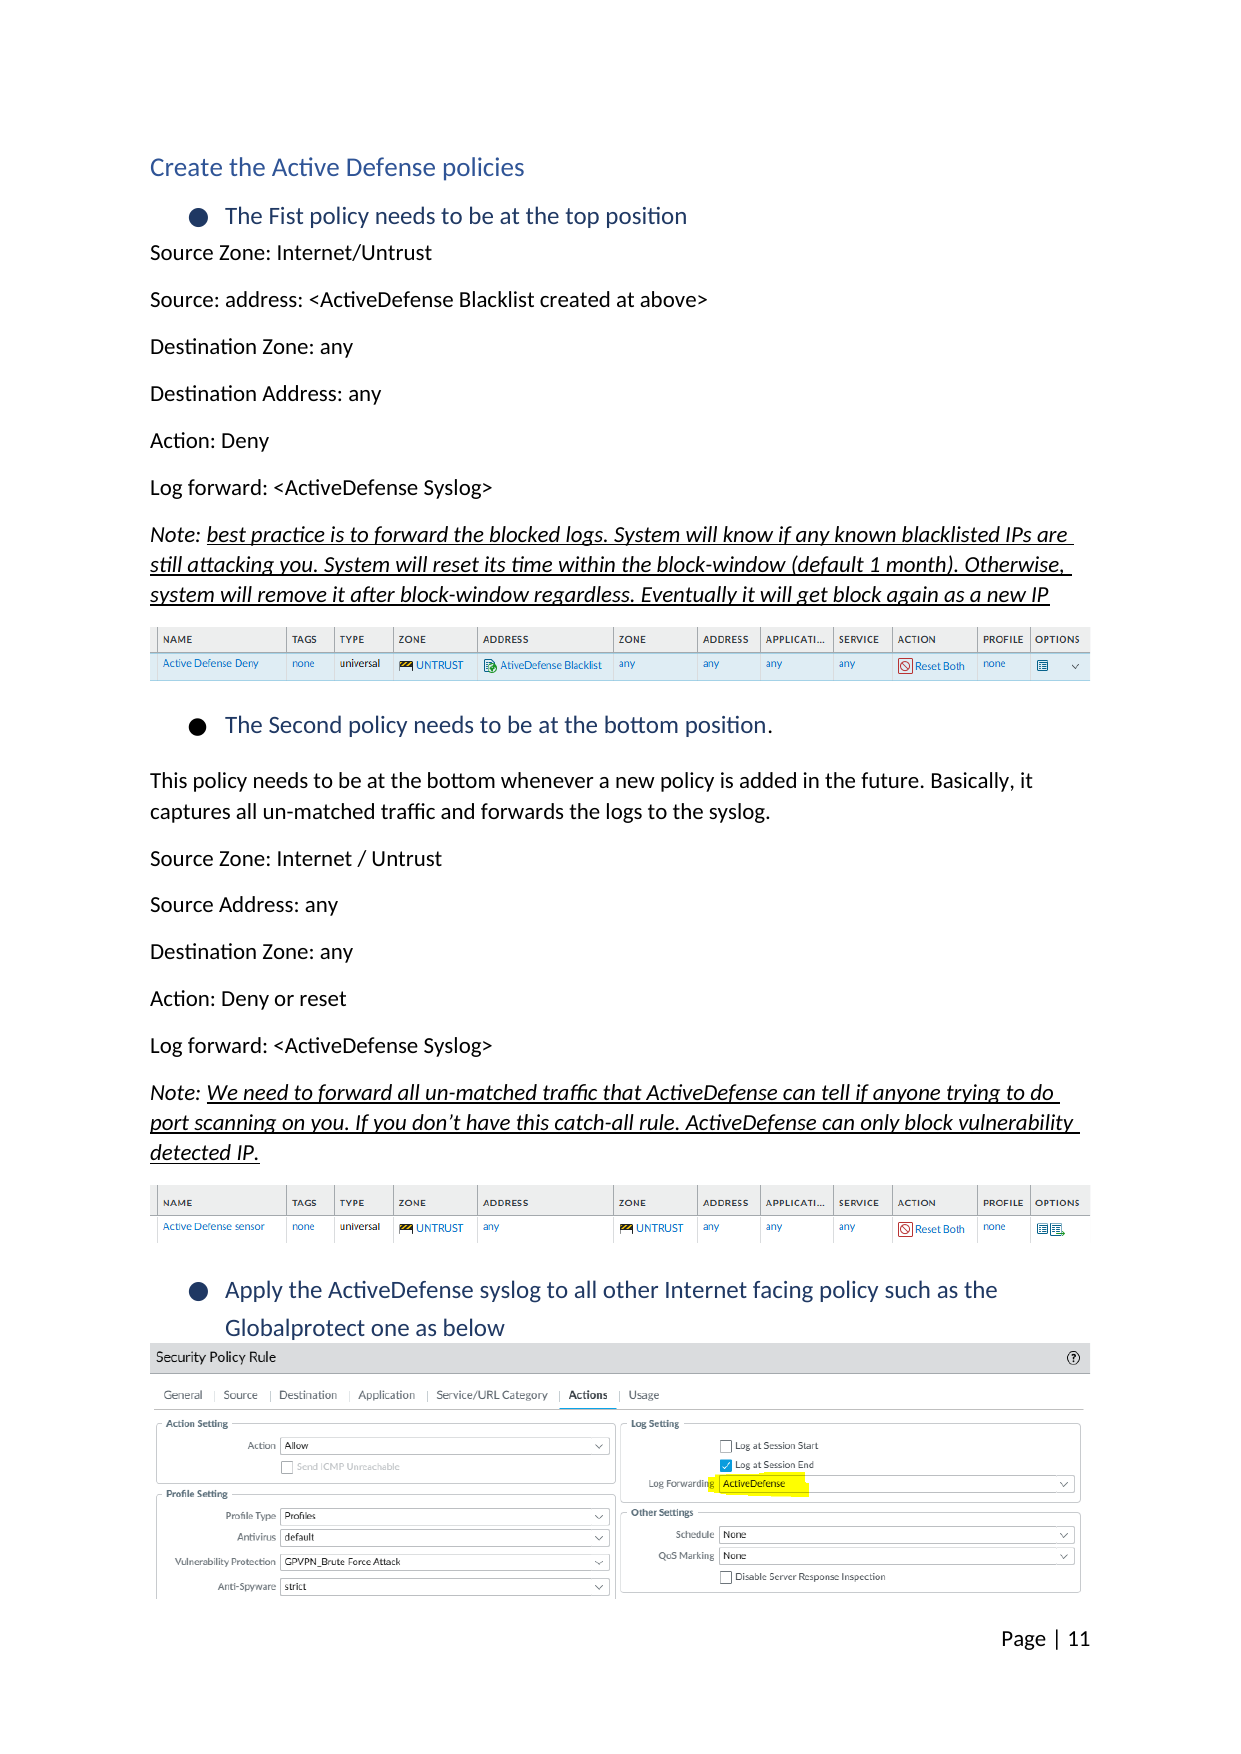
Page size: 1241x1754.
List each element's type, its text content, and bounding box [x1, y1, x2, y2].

picture [150, 1185, 1091, 1243]
text Note: best practice is to forward the blocked logs. System will know if any known blacklisted IPs are still attacking you. System will reset its time within the block-window (default 1 month). Otherwise, system will remove it after block-window regardless. Eventually it will get block again as a new IP [150, 520, 1090, 608]
text This policy needs to be at the bottom whenever a new policy is added in the future. Basically, it captures all un-matched traffic and forwards the logs to the syslog. [150, 767, 1090, 825]
text Source: address: <ActiveDefense Blacklist created at above> [150, 285, 1090, 313]
text Source Zone: Internet/Untrust [150, 238, 1090, 266]
picture [150, 627, 1091, 681]
text Destination Zone: any [150, 937, 1090, 965]
subtitle Apply the ActiveDefense syslog to all other Internet facing policy such as the Globalprotect one as below [187, 1261, 1090, 1343]
picture [150, 1343, 1091, 1599]
text Destination Zone: any [150, 332, 1090, 360]
text Action: Deny or reset [150, 984, 1090, 1012]
text Note: We need to forward all un-matched traffic that ActiveDefense can tell if anyone trying to do port scanning on you. If you don’t have this catch-all rule. ActiveDefense can only block vulnerability detected IP. [150, 1078, 1090, 1166]
subtitle Create the Active Defense policies [150, 150, 1090, 183]
subtitle The Fist policy needs to be at the top position [187, 187, 1090, 238]
text Destination Address: any [150, 379, 1090, 407]
list The Second policy needs to be at the bottom position. [187, 699, 1090, 746]
text Source Zone: Internet / Untrust [150, 844, 1090, 872]
text Log forward: <ActiveDefense Syslog> [150, 473, 1090, 501]
text Source Address: any [150, 891, 1090, 918]
text Action: Deny [150, 426, 1090, 454]
text Log forward: <ActiveDefense Syslog> [150, 1031, 1090, 1059]
